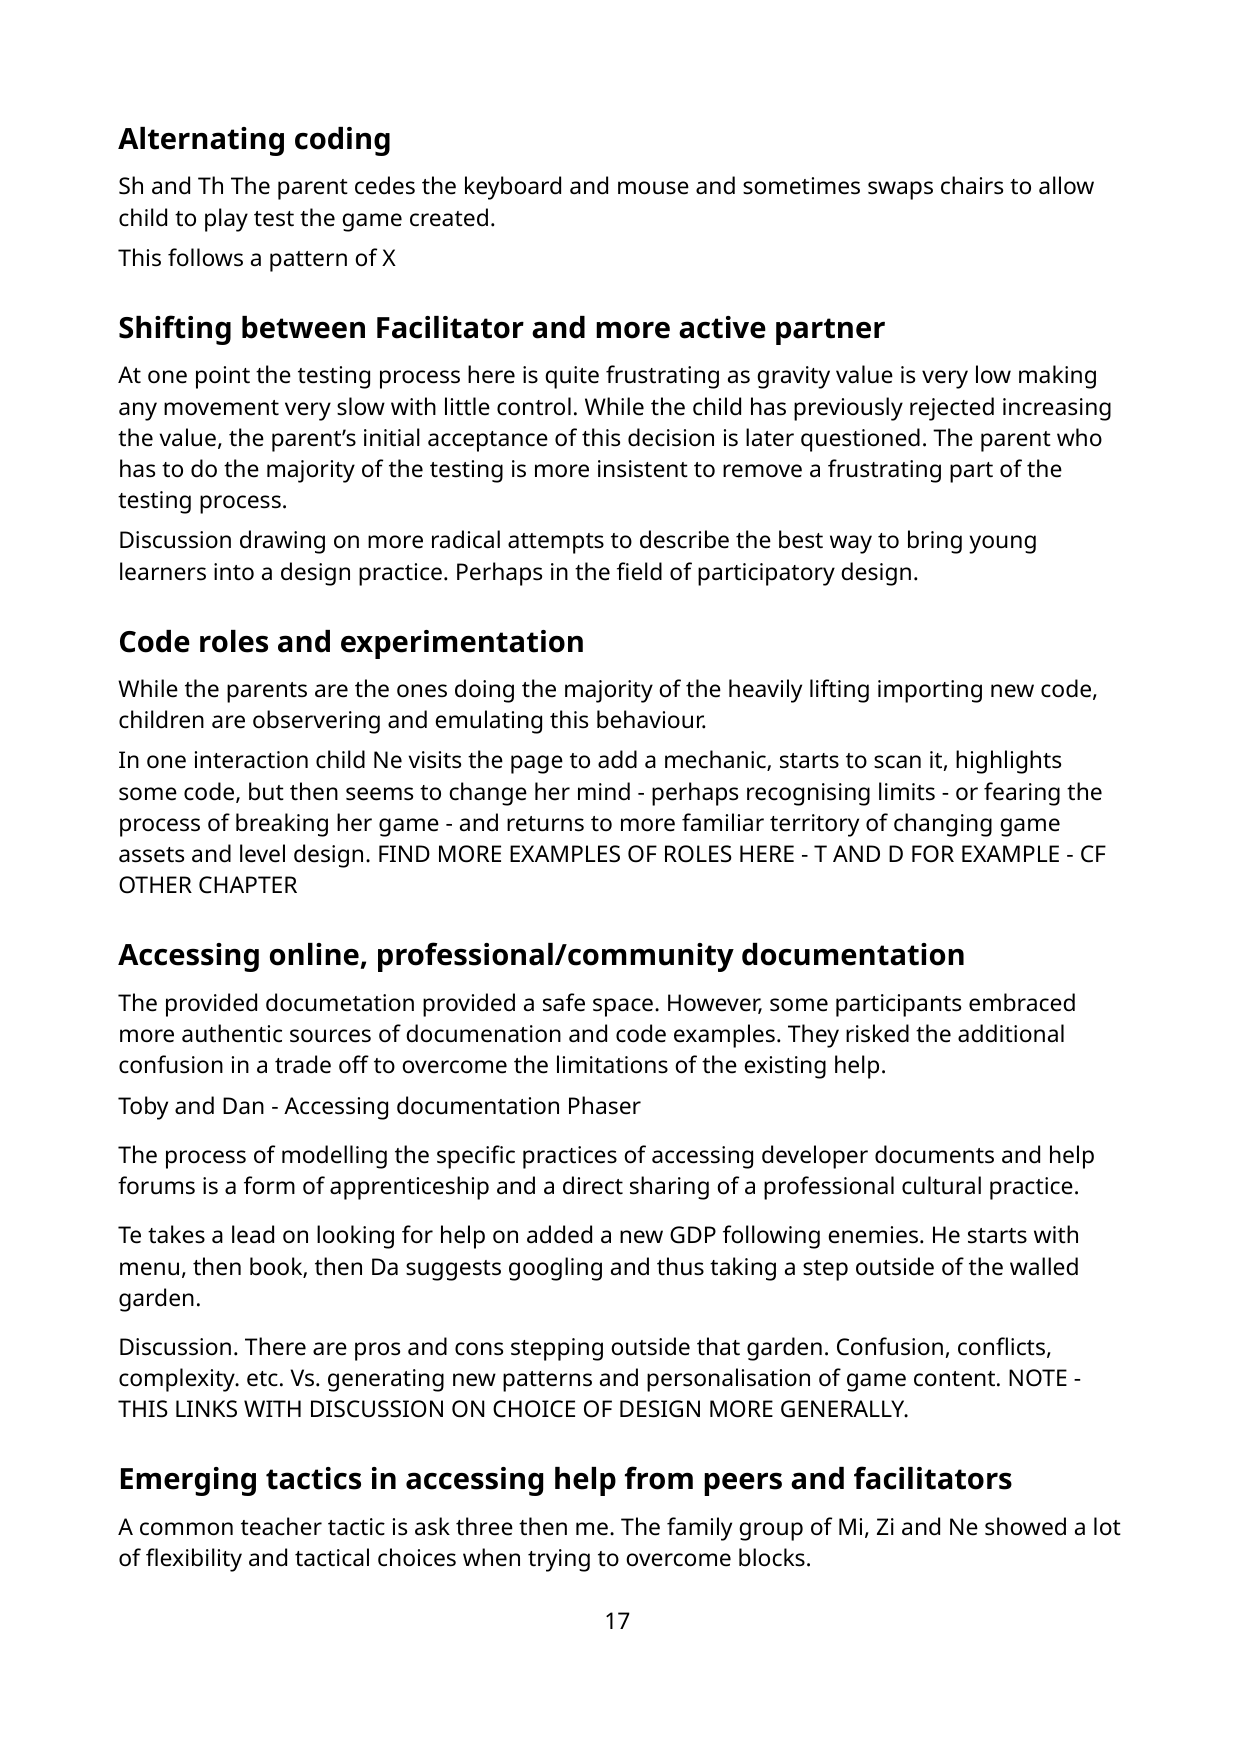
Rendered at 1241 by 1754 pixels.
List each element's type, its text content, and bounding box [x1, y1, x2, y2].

text A common teacher tactic is ask three then me. The family group of Mi, Zi and Ne showed a lot of flexibility and tactical choices when trying to overcome blocks. [118, 1511, 1122, 1573]
text At one point the testing process here is quite frustrating as gravity value is very low making any movement very slow with little control. While the child has previously rejected increasing the value, the parent’s initial acceptance of this decision is later questioned. The parent who has to do the majority of the testing is more insistent to remove a frustrating part of the testing process. [118, 359, 1122, 515]
text Te takes a lead on looking for help on added a new GDP following enemies. He starts with menu, then book, then Da suggests googling and thus taking a step outside of the walled garden. [118, 1219, 1122, 1313]
subtitle Code roles and experimentation [118, 621, 1122, 661]
text The provided documetation provided a safe space. However, some participants embraced more authentic sources of documenation and code examples. They risked the additional confusion in a trade off to overcome the limitations of the existing help. [118, 987, 1122, 1081]
subtitle Alternating coding [118, 118, 1122, 158]
subtitle Emerging tactics in accessing help from peers and facilitators [118, 1458, 1122, 1498]
text While the parents are the ones doing the majority of the heavily lifting importing new code, children are observering and emulating this behaviour. [118, 673, 1122, 736]
text Toby and Dan - Accessing documentation Phaser [118, 1089, 1122, 1121]
text Discussion. There are pros and cons stepping outside that garden. Confusion, conflicts, complexity. etc. Vs. generating new patterns and personalisation of game content. NOTE - THIS LINKS WITH DISCUSSION ON CHOICE OF DESIGN MORE GENERALLY. [118, 1331, 1122, 1424]
subtitle Shifting between Facilitator and more active partner [118, 307, 1122, 347]
text Discussion drawing on more radical attempts to describe the best way to bring young learners into a design practice. Perhaps in the field of participatory design. [118, 524, 1122, 587]
text The process of modelling the specific practices of accessing developer documents and help forums is a form of apprenticeship and a direct sharing of a professional cultural practice. [118, 1139, 1122, 1201]
text In one interaction child Ne visits the page to add a mechanic, starts to scan it, highlights some code, but then seems to change her mind - perhaps recognising limits - or fearing the process of breaking her game - and returns to more familiar territory of changing game assets and level design. FIND MORE EXAMPLES OF ROLES HERE - T AND D FOR EXAMPLE - CF OTHER CHAPTER [118, 744, 1122, 901]
text Sh and Th The parent cedes the keyboard and mouse and sometimes swaps chairs to allow child to play test the game created. [118, 170, 1122, 233]
subtitle Accessing online, professional/community documentation [118, 935, 1122, 974]
text This follows a pattern of X [118, 242, 1122, 273]
